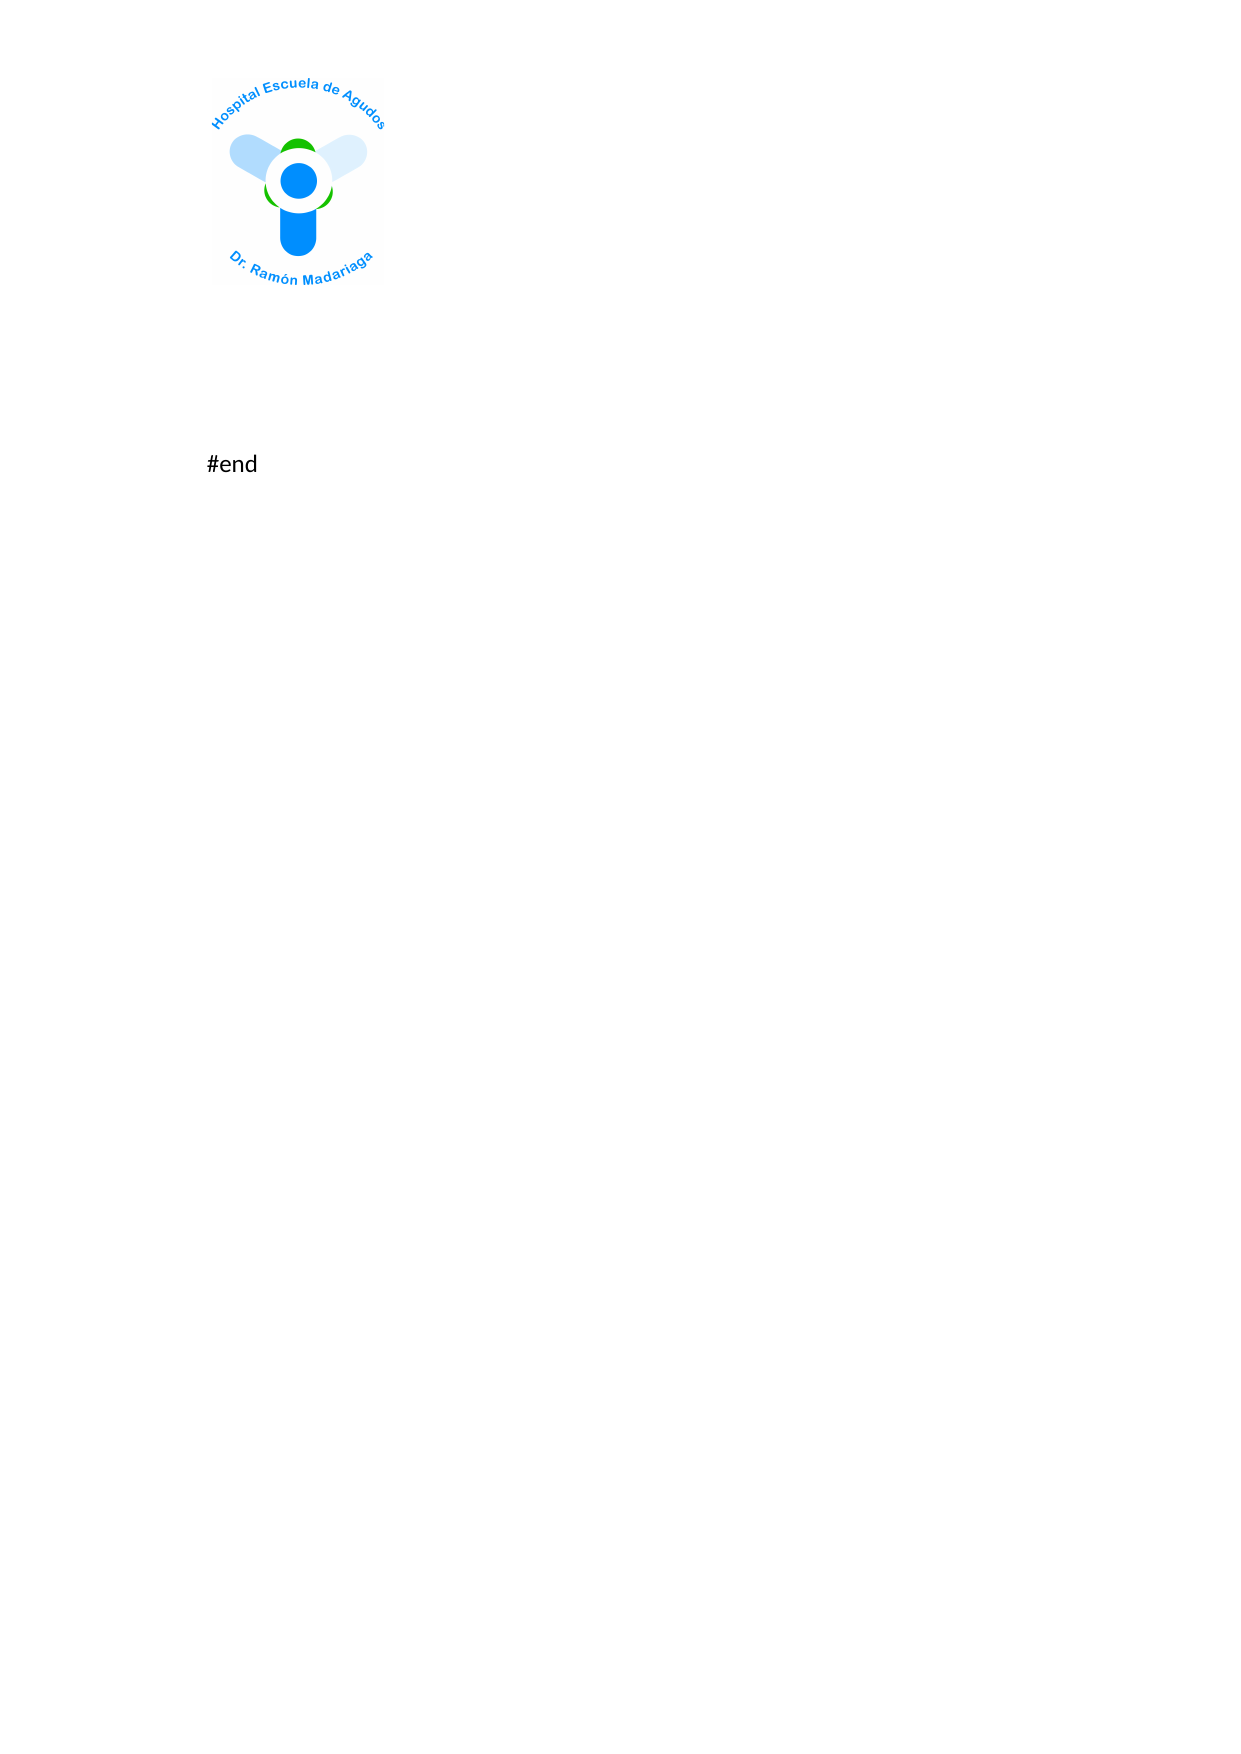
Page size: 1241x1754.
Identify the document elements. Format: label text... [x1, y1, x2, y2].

picture [211, 78, 385, 285]
text #end [207, 448, 1122, 478]
